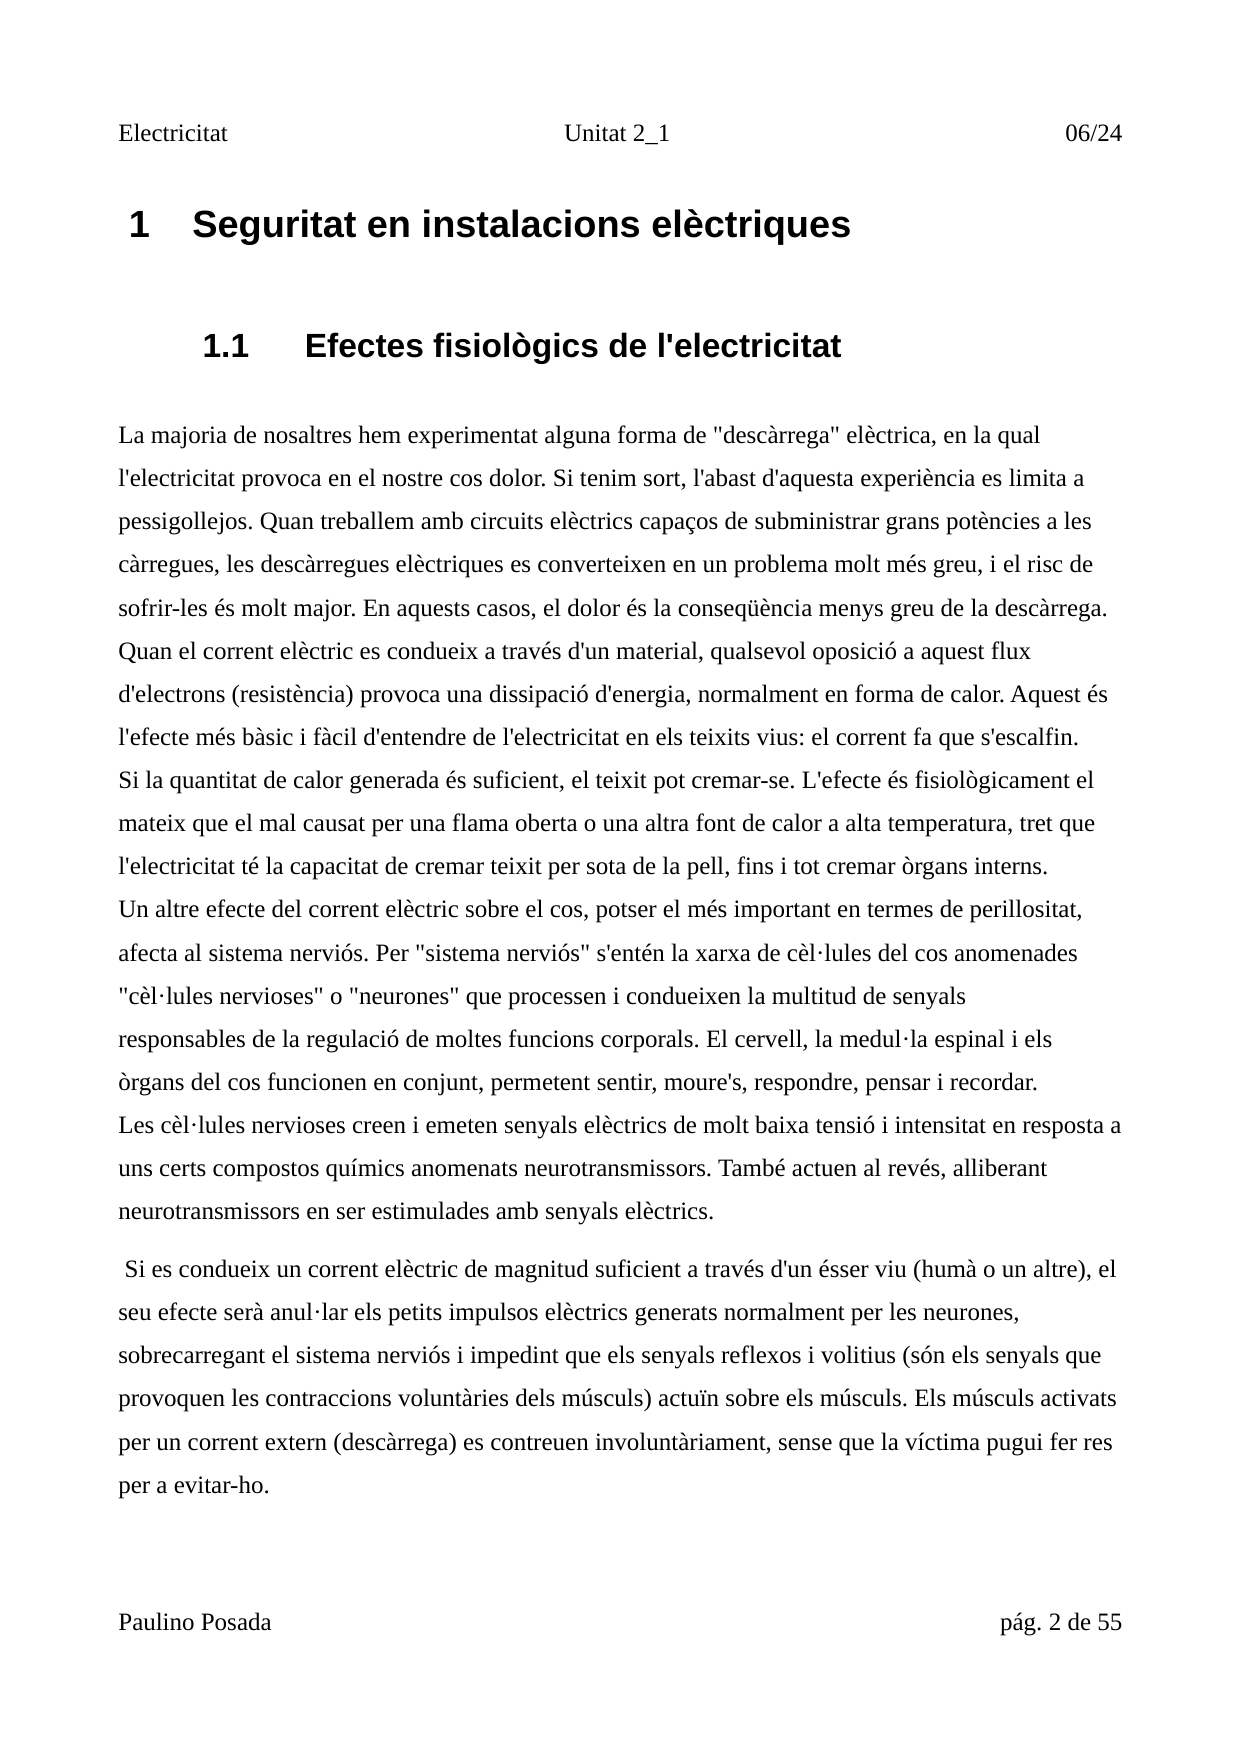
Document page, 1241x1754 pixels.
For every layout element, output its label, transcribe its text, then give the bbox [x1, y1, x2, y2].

subtitle Efectes fisiològics de l'electricitat [193, 326, 1122, 364]
text Si es condueix un corrent elèctric de magnitud suficient a través d'un ésser viu (humà o un altre), el seu efecte serà anul·lar els petits impulsos elèctrics generats normalment per les neurones, sobrecarregant el sistema nerviós i impedint que els senyals reflexos i volitius (són els senyals que provoquen les contraccions voluntàries dels músculs) actuïn sobre els músculs. Els músculs activats per un corrent extern (descàrrega) es contreuen involuntàriament, sense que la víctima pugui fer res per a evitar-ho. [118, 1254, 1122, 1498]
text Si la quantitat de calor generada és suficient, el teixit pot cremar-se. L'efecte és fisiològicament el mateix que el mal causat per una flama oberta o una altra font de calor a alta temperatura, tret que l'electricitat té la capacitat de cremar teixit per sota de la pell, fins i tot cremar òrgans interns. [118, 765, 1122, 880]
text Les cèl·lules nervioses creen i emeten senyals elèctrics de molt baixa tensió i intensitat en resposta a uns certs compostos químics anomenats neurotransmissors. També actuen al revés, alliberant neurotransmissors en ser estimulades amb senyals elèctrics. [118, 1110, 1122, 1225]
text La majoria de nosaltres hem experimentat alguna forma de "descàrrega" elèctrica, en la qual l'electricitat provoca en el nostre cos dolor. Si tenim sort, l'abast d'aquesta experiència es limita a pessigollejos. Quan treballem amb circuits elèctrics capaços de subministrar grans potències a les càrregues, les descàrregues elèctriques es converteixen en un problema molt més greu, i el risc de sofrir-les és molt major. En aquests casos, el dolor és la conseqüència menys greu de la descàrrega. [118, 420, 1122, 621]
text responsables de la regulació de moltes funcions corporals. El cervell, la medul·la espinal i els òrgans del cos funcionen en conjunt, permetent sentir, moure's, respondre, pensar i recordar. [118, 1024, 1122, 1096]
text Un altre efecte del corrent elèctric sobre el cos, potser el més important en termes de perillositat, afecta al sistema nerviós. Per "sistema nerviós" s'entén la xarxa de cèl·lules del cos anomenades "cèl·lules nervioses" o "neurones" que processen i condueixen la multitud de senyals [118, 894, 1122, 1009]
text Quan el corrent elèctric es condueix a través d'un material, qualsevol oposició a aquest flux d'electrons (resistència) provoca una dissipació d'energia, normalment en forma de calor. Aquest és l'efecte més bàsic i fàcil d'entendre de l'electricitat en els teixits vius: el corrent fa que s'escalfin. [118, 636, 1122, 751]
subtitle Seguritat en instalacions elèctriques [118, 201, 1122, 245]
